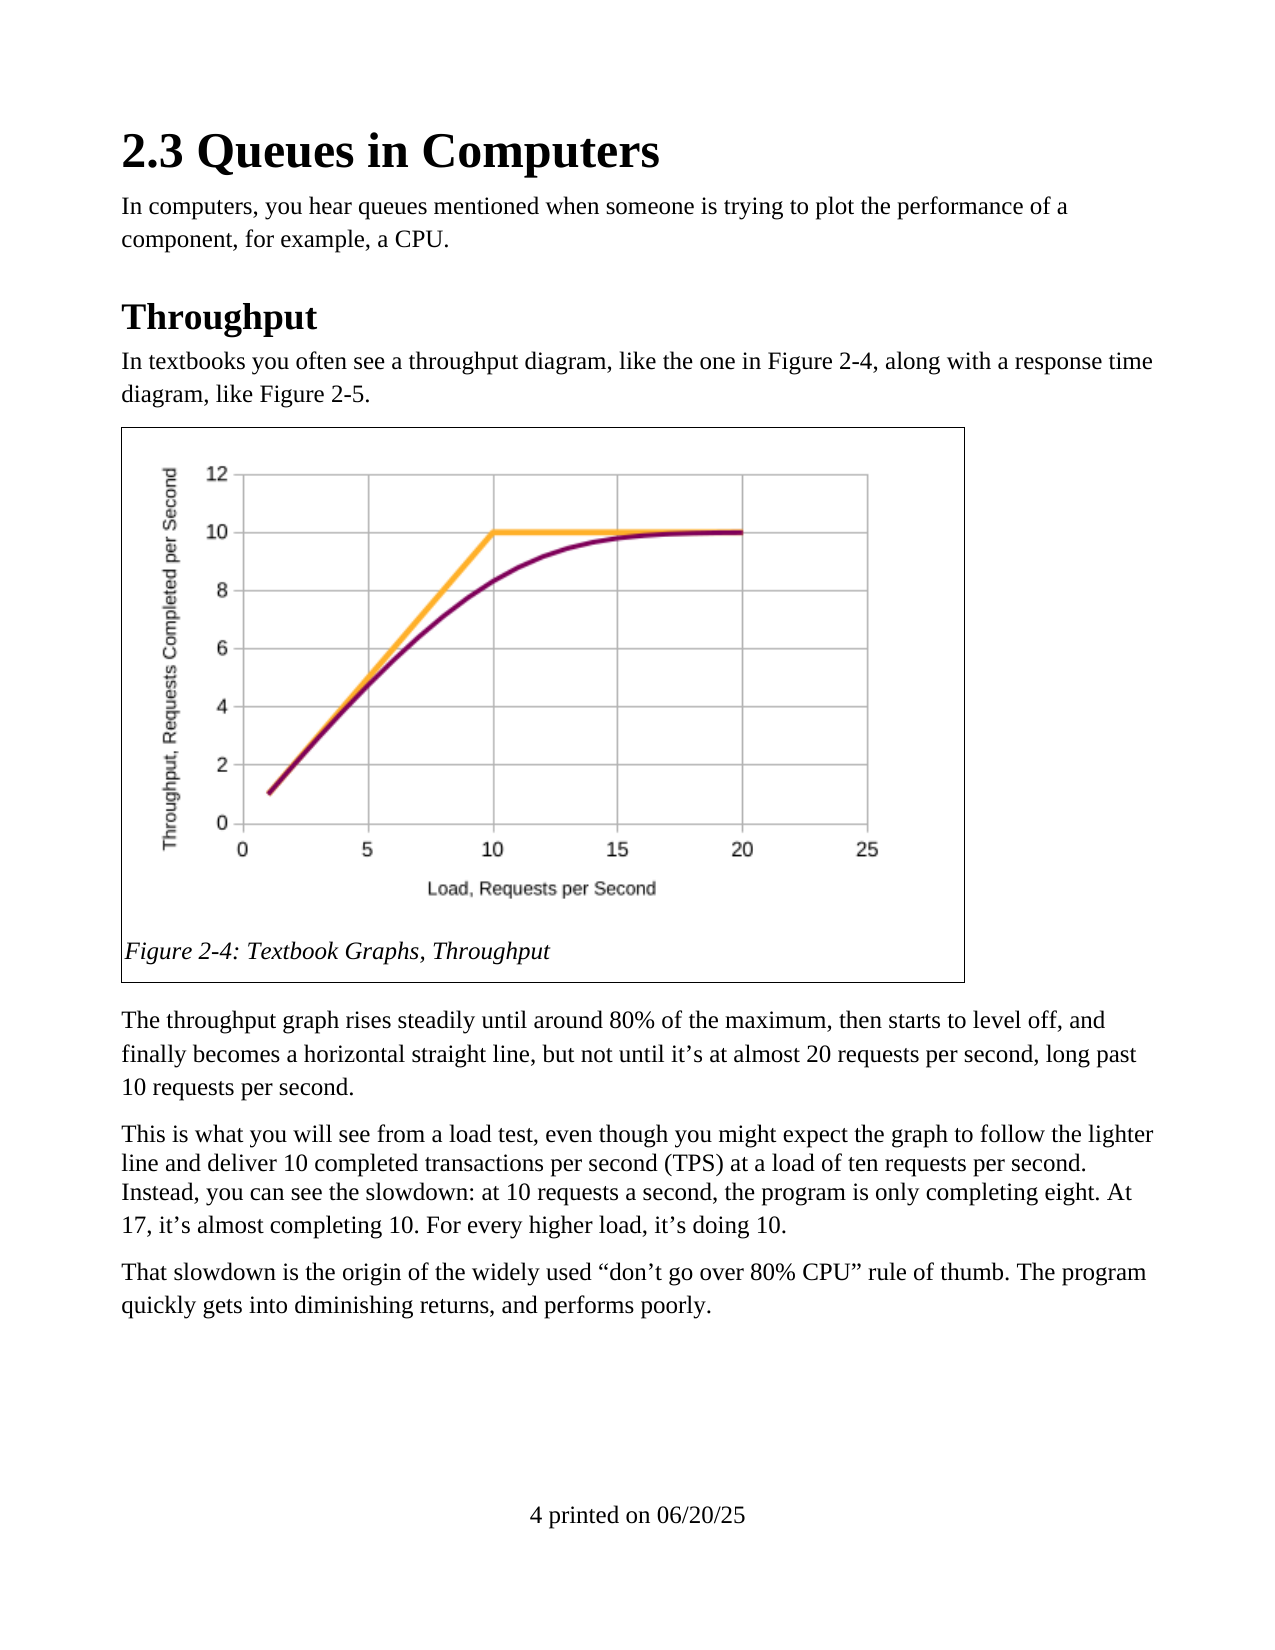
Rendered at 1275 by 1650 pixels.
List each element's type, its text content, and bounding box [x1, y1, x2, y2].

text In textbooks you often see a throughput diagram, like the one in Figure 2-4, along with a response time diagram, like Figure 2-5. [121, 346, 1154, 408]
text Figure 2-4: Textbook Graphs, Throughput [124, 442, 961, 965]
text The throughput graph rises steadily until around 80% of the maximum, then starts to level off, and finally becomes a horizontal straight line, but not until it’s at almost 20 requests per second, long past 10 requests per second. [121, 427, 1154, 1100]
subtitle 2.3 Queues in Computers [121, 121, 1154, 179]
text In computers, you hear queues mentioned when someone is trying to plot the performance of a component, for example, a CPU. [121, 191, 1154, 253]
text This is what you will see from a load test, even though you might expect the graph to follow the lighter line and deliver 10 completed transactions per second (TPS) at a load of ten requests per second. [121, 1119, 1154, 1177]
text That slowdown is the origin of the widely used “don’t go over 80% CPU” rule of thumb. The program quickly gets into diminishing returns, and performs poorly. [121, 1257, 1154, 1319]
picture [132, 443, 900, 924]
subtitle Throughput [121, 295, 1154, 338]
text Instead, you can see the slowdown: at 10 requests a second, the program is only completing eight. At 17, it’s almost completing 10. For every higher load, it’s doing 10. [121, 1177, 1154, 1238]
